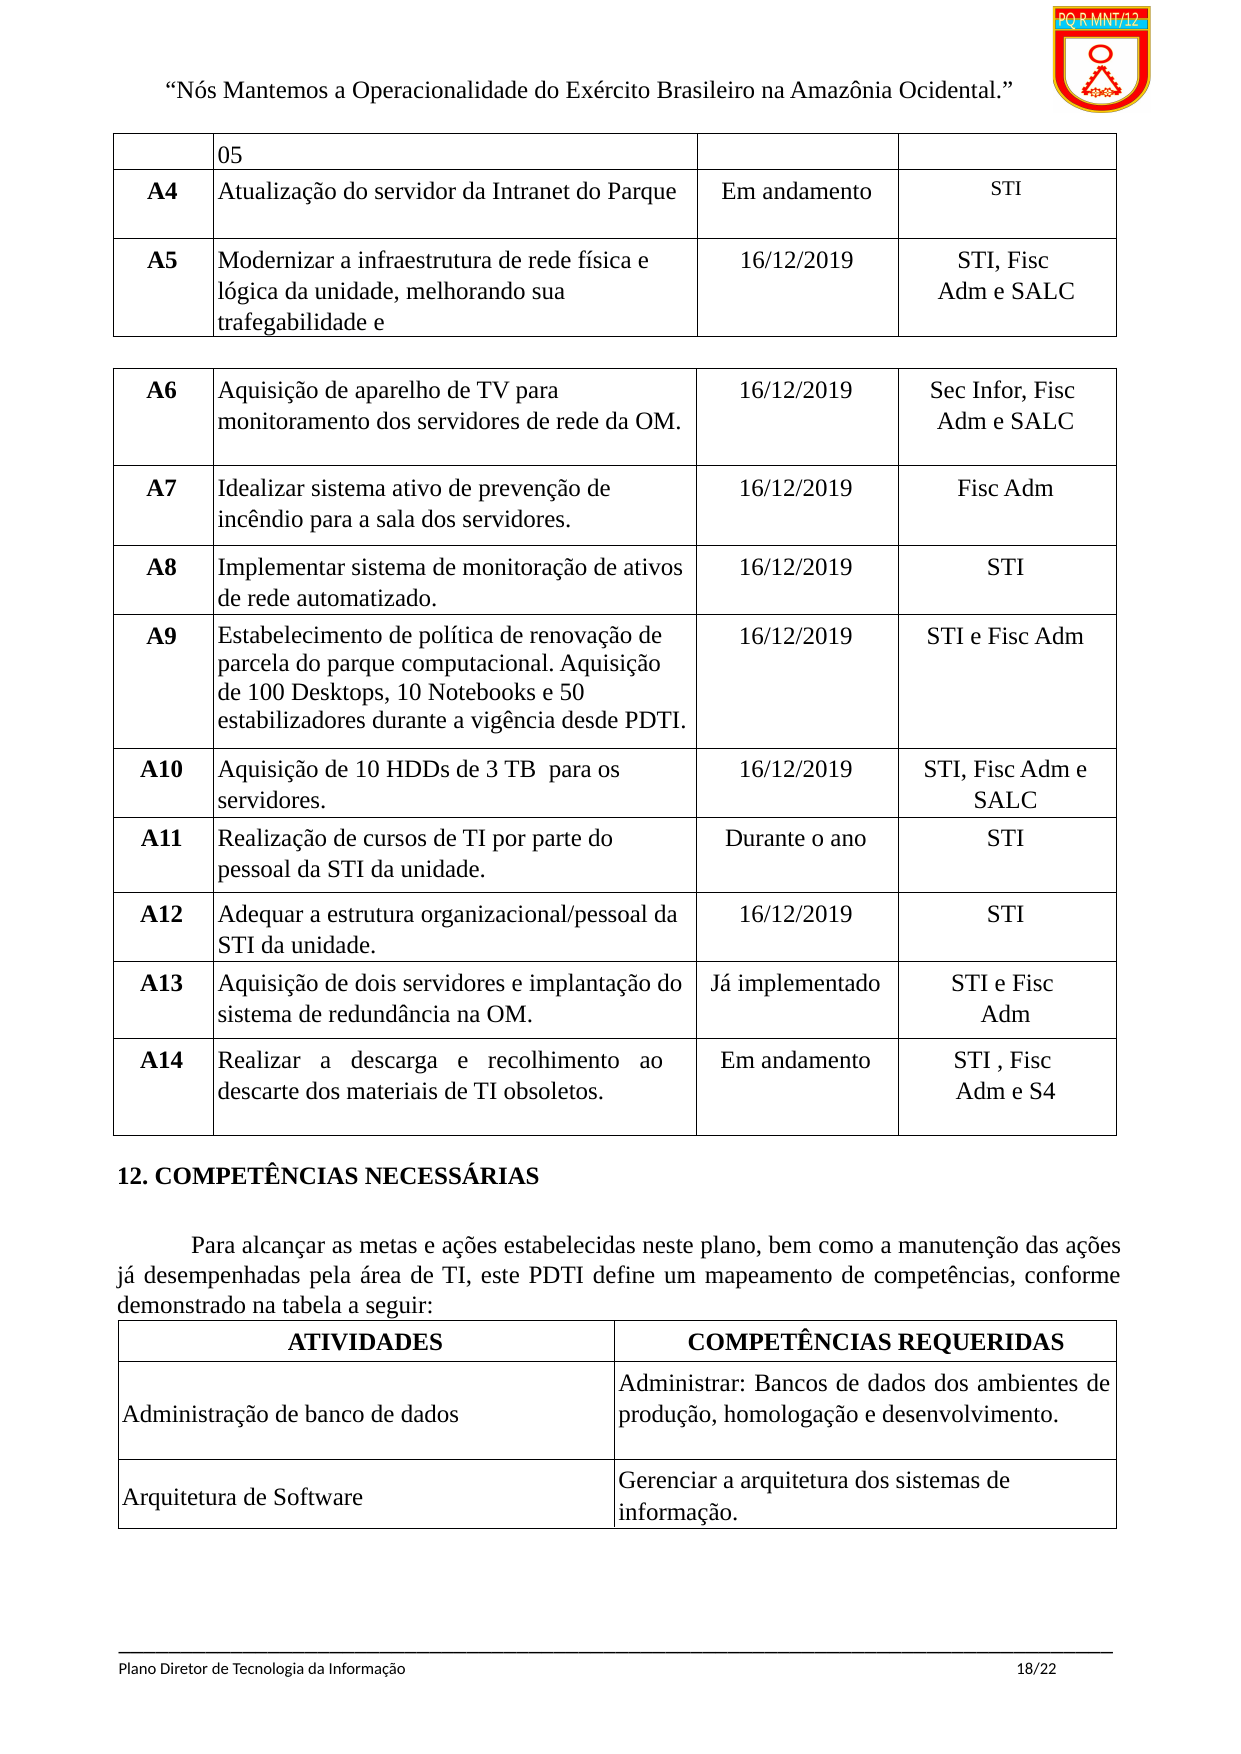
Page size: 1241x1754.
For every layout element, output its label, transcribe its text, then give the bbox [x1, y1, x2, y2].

table_cell STI e Fisc Adm [899, 615, 1116, 747]
table_header 16/12/2019 [697, 369, 898, 465]
table_cell A7 [114, 466, 213, 544]
table_cell 16/12/2019 [697, 466, 898, 544]
table_cell Modernizar a infraestrutura de rede física e lógica da unidade, melhorando sua trafegabilidade e [214, 239, 697, 336]
picture [1052, 6, 1151, 113]
table_cell Realização de cursos de TI por parte do pessoal da STI da unidade. [214, 818, 696, 892]
table_cell A8 [114, 546, 213, 614]
table_cell STI e Fisc Adm [899, 962, 1116, 1038]
table_cell Atualização do servidor da Intranet do Parque [214, 170, 697, 238]
table_cell Realizar a descarga e recolhimento ao descarte dos materiais de TI obsoletos. [214, 1039, 696, 1135]
table_cell [698, 134, 898, 169]
table_cell 16/12/2019 [697, 615, 898, 747]
table_cell A12 [114, 893, 213, 961]
table_cell STI [899, 170, 1116, 238]
table_cell [899, 134, 1116, 169]
table_cell A13 [114, 962, 213, 1038]
table_cell STI [899, 546, 1116, 614]
table_cell Arquitetura de Software [119, 1460, 614, 1527]
table_cell Aquisição de dois servidores e implantação do sistema de redundância na OM. [214, 962, 696, 1038]
table_header COMPETÊNCIAS REQUERIDAS [615, 1321, 1116, 1361]
table_cell [114, 134, 213, 169]
table_cell Estabelecimento de política de renovação de parcela do parque computacional. Aquisição de 100 Desktops, 10 Notebooks e 50 estabilizadores durante a vigência desde PDTI. [214, 615, 696, 747]
table_cell STI, Fisc Adm e SALC [899, 749, 1116, 816]
table_cell A10 [114, 749, 213, 816]
table_header Sec Infor, Fisc Adm e SALC [899, 369, 1116, 465]
table_cell Fisc Adm [899, 466, 1116, 544]
table_header A6 [114, 369, 213, 465]
table_header ATIVIDADES [119, 1321, 614, 1361]
subtitle 12. COMPETÊNCIAS NECESSÁRIAS [117, 1161, 1123, 1189]
table_cell Administração de banco de dados [119, 1362, 614, 1458]
table_cell Já implementado [697, 962, 898, 1038]
table_cell Adequar a estrutura organizacional/pessoal da STI da unidade. [214, 893, 696, 961]
table_cell A5 [114, 239, 213, 336]
table_cell A4 [114, 170, 213, 238]
table_cell A11 [114, 818, 213, 892]
table_cell STI , Fisc Adm e S4 [899, 1039, 1116, 1135]
table_cell Em andamento [698, 170, 898, 238]
table_cell Em andamento [697, 1039, 898, 1135]
table_cell A14 [114, 1039, 213, 1135]
table_header Aquisição de aparelho de TV para monitoramento dos servidores de rede da OM. [214, 369, 696, 465]
table_cell 16/12/2019 [697, 546, 898, 614]
table_cell STI [899, 818, 1116, 892]
table_cell Implementar sistema de monitoração de ativos de rede automatizado. [214, 546, 696, 614]
table_cell STI [899, 893, 1116, 961]
table_cell 16/12/2019 [698, 239, 898, 336]
table_cell Administrar: Bancos de dados dos ambientes de produção, homologação e desenvolvimento. [615, 1362, 1116, 1458]
table_cell 16/12/2019 [697, 893, 898, 961]
table_cell Idealizar sistema ativo de prevenção de incêndio para a sala dos servidores. [214, 466, 696, 544]
table_cell Aquisição de 10 HDDs de 3 TB para os servidores. [214, 749, 696, 816]
table_cell A9 [114, 615, 213, 747]
table_cell STI, Fisc Adm e SALC [899, 239, 1116, 336]
table_cell Gerenciar a arquitetura dos sistemas de informação. [615, 1460, 1116, 1527]
text Para alcançar as metas e ações estabelecidas neste plano, bem como a manutenção das ações já desempenhadas pela área de TI, este PDTI define um mapeamento de competências, conforme demonstrado na tabela a seguir: [117, 1231, 1122, 1318]
table_cell 05 [214, 134, 697, 169]
table_cell 16/12/2019 [697, 749, 898, 816]
table_cell Durante o ano [697, 818, 898, 892]
